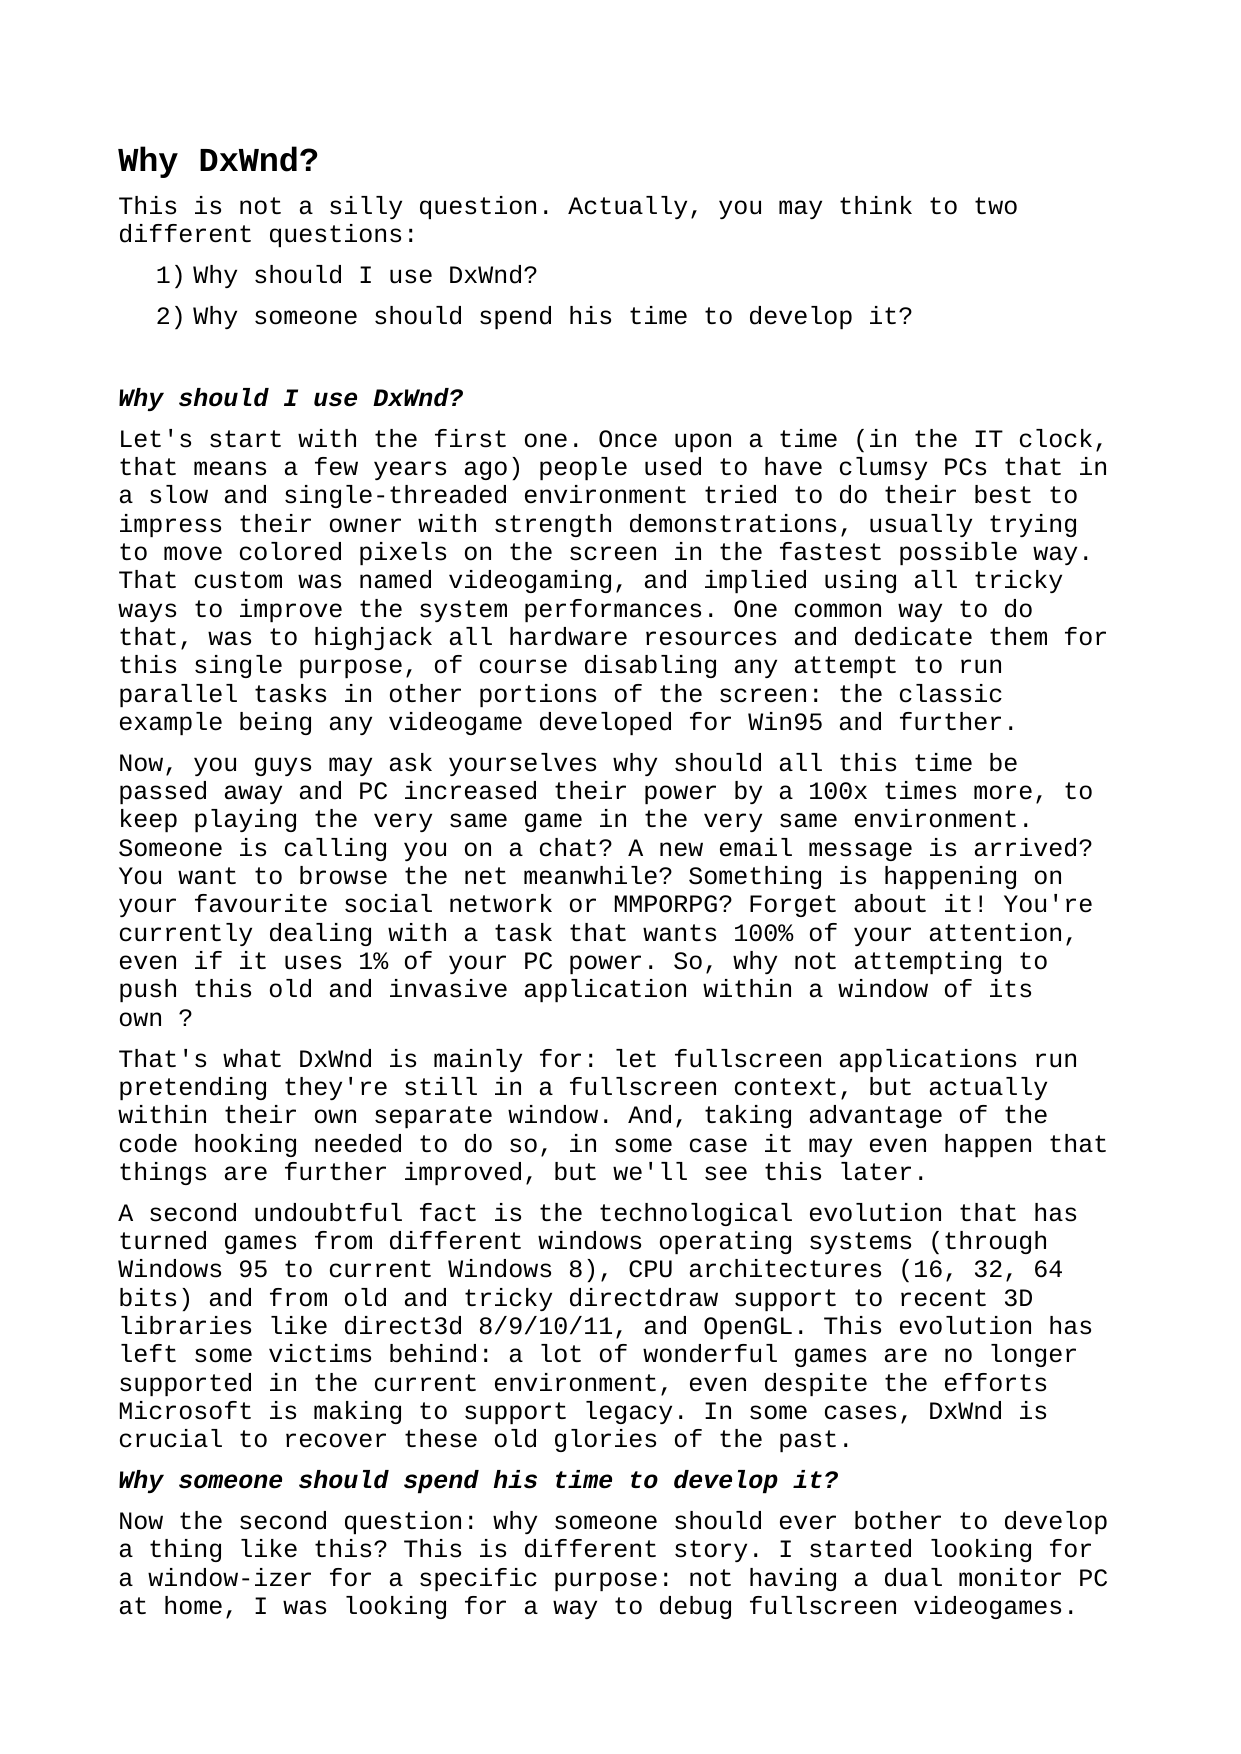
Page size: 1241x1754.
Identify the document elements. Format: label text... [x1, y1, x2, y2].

text Now, you guys may ask yourselves why should all this time be passed away and PC increased their power by a 100x times more, to keep playing the very same game in the very same environment. Someone is calling you on a chat? A new email message is arrived? You want to browse the net meanwhile? Something is happening on your favourite social network or MMPORPG? Forget about it! You're currently dealing with a task that wants 100% of your attention, even if it uses 1% of your PC power. So, why not attempting to push this old and invasive application within a window of its own ? [118, 750, 1122, 1034]
subtitle Why DxWnd? [118, 143, 1122, 181]
text Now the second question: why someone should ever bother to develop a thing like this? This is different story. I started looking for a window-izer for a specific purpose: not having a dual monitor PC at home, I was looking for a way to debug fullscreen videogames. [118, 1509, 1122, 1622]
text Let's start with the first one. Once upon a time (in the IT clock, that means a few years ago) people used to have clumsy PCs that in a slow and single-threaded environment tried to do their best to impress their owner with strength demonstrations, usually trying to move colored pixels on the screen in the fastest possible way. That custom was named videogaming, and implied using all tricky ways to improve the system performances. One common way to do that, was to highjack all hardware resources and dedicate them for this single purpose, of course disabling any attempt to run parallel tasks in other portions of the screen: the classic example being any videogame developed for Win95 and further. [118, 426, 1122, 738]
text Why someone should spend his time to develop it? [118, 1468, 1122, 1496]
list Why should I use DxWnd? [156, 263, 1122, 291]
list Why someone should spend his time to develop it? [156, 304, 1122, 332]
text Why should I use DxWnd? [118, 385, 1122, 414]
text That's what DxWnd is mainly for: let fullscreen applications run pretending they're still in a fullscreen context, but actually within their own separate window. And, taking advantage of the code hooking needed to do so, in some case it may even happen that things are further improved, but we'll see this later. [118, 1046, 1122, 1188]
text This is not a silly question. Actually, you may think to two different questions: [118, 194, 1122, 250]
text A second undoubtful fact is the technological evolution that has turned games from different windows operating systems (through Windows 95 to current Windows 8), CPU architectures (16, 32, 64 bits) and from old and tricky directdraw support to recent 3D libraries like direct3d 8/9/10/11, and OpenGL. This evolution has left some victims behind: a lot of wonderful games are no longer supported in the current environment, even despite the efforts Microsoft is making to support legacy. In some cases, DxWnd is crucial to recover these old glories of the past. [118, 1200, 1122, 1455]
